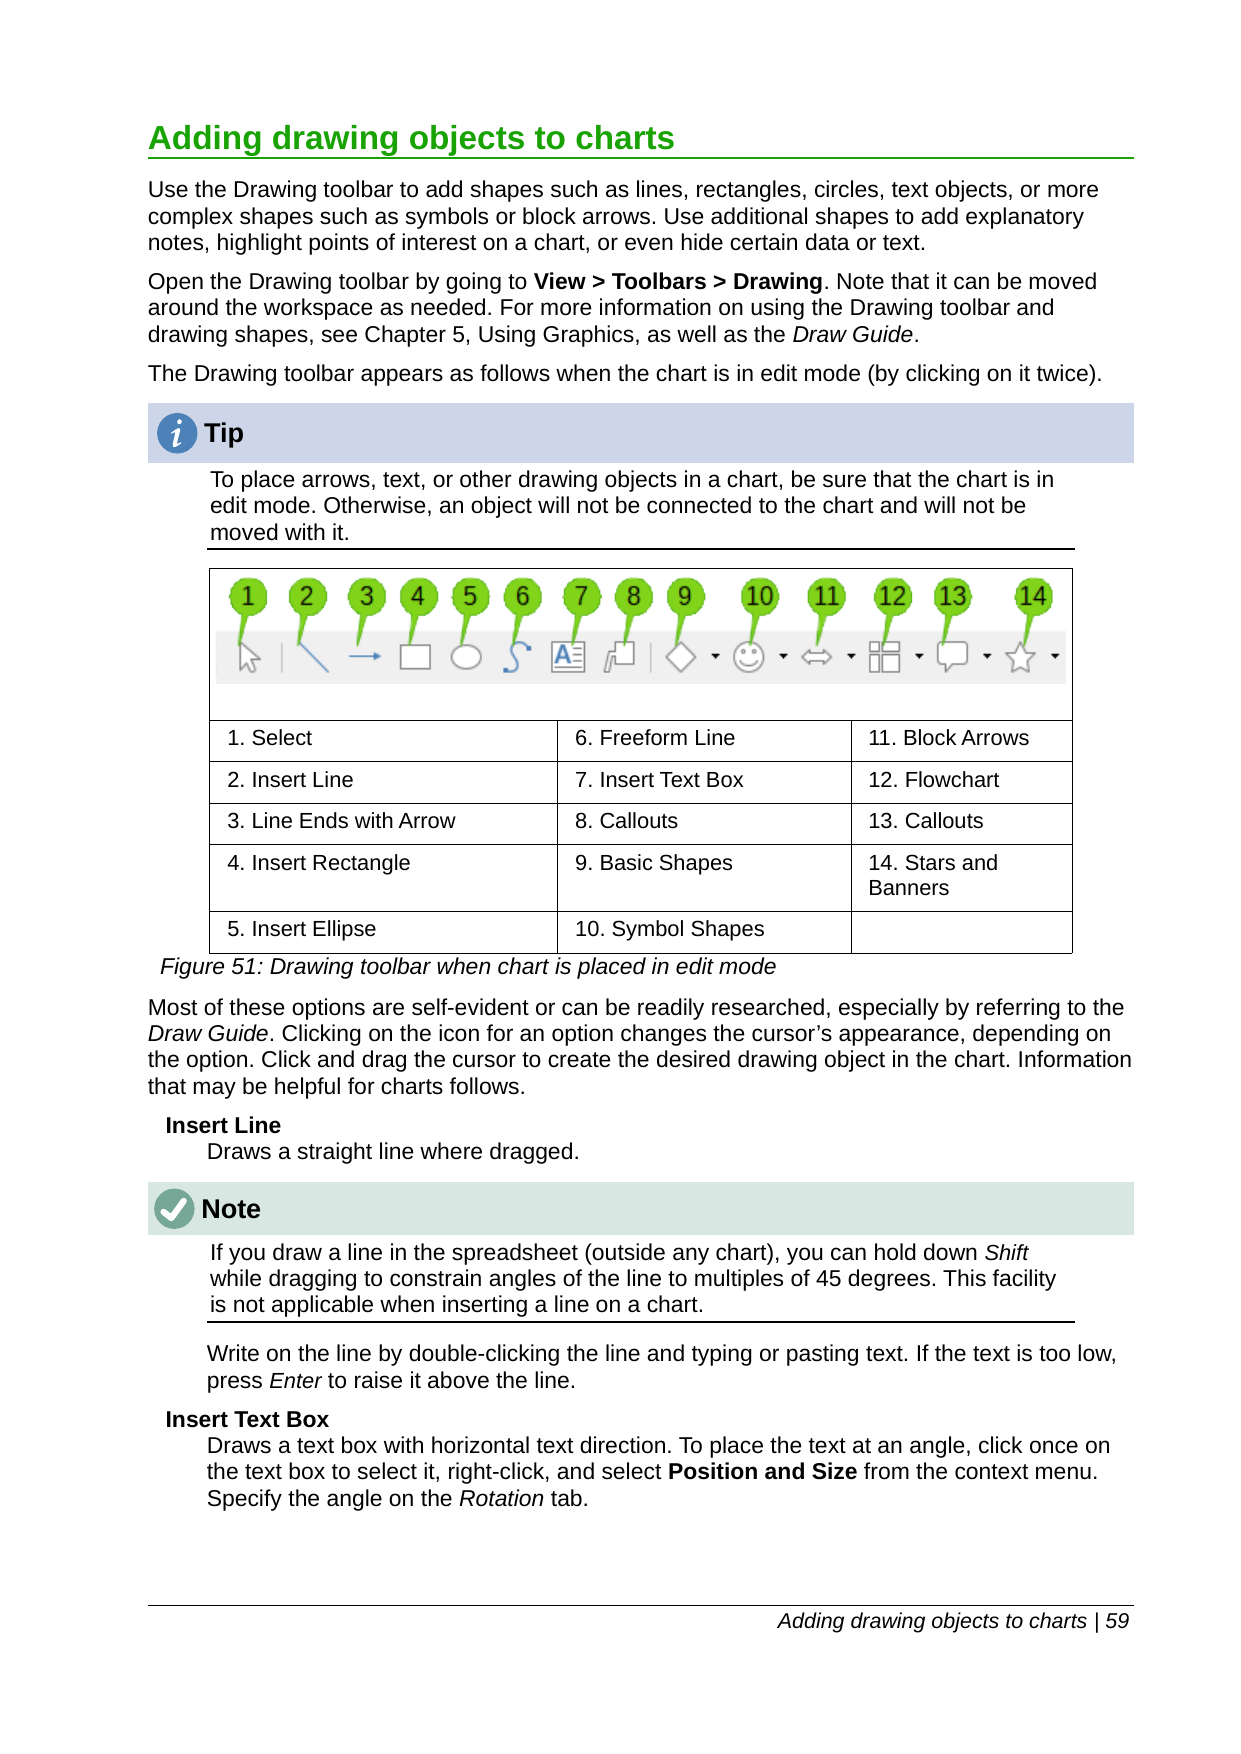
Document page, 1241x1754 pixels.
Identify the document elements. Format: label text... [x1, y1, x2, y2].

text If you draw a line in the spreadsheet (outside any chart), you can hold down Shift while dragging to constrain angles of the line to multiples of 45 degrees. This facility is not applicable when inserting a line on a chart. [207, 1235, 1075, 1321]
text Most of these options are self-evident or can be readily researched, especially by referring to the Draw Guide. Clicking on the icon for an option changes the cursor’s appearance, depending on the option. Click and drag the cursor to create the desired drawing object in the chart. Information that may be helpful for charts follows. [148, 994, 1134, 1099]
text Insert Text Box [165, 1406, 1134, 1432]
table_cell 7. Insert Text Box [558, 762, 851, 802]
table_cell 11. Block Arrows [852, 721, 1072, 761]
picture [215, 577, 1067, 684]
text Figure 51: Drawing toolbar when chart is placed in edit mode [160, 953, 1122, 979]
text Write on the line by double-clicking the line and typing or pasting text. If the text is too low, press Enter to raise it above the line. [207, 1340, 1134, 1393]
table_cell 10. Symbol Shapes [558, 912, 851, 953]
subtitle Note [148, 1182, 1134, 1235]
text To place arrows, text, or other drawing objects in a chart, be sure that the chart is in edit mode. Otherwise, an object will not be connected to the chart and will not be moved with it. [207, 463, 1075, 548]
table_cell 2. Insert Line [210, 762, 557, 802]
table_cell 8. Callouts [558, 804, 851, 844]
table_cell 5. Insert Ellipse [210, 912, 557, 953]
table_cell 1. Select [210, 721, 557, 761]
table_cell [852, 912, 1072, 953]
table_cell 3. Line Ends with Arrow [210, 804, 557, 844]
table_header [210, 569, 1072, 577]
table_cell 14. Stars and Banners [852, 845, 1072, 911]
text Draws a straight line where dragged. [207, 1138, 1134, 1164]
table_cell 6. Freeform Line [558, 721, 851, 761]
table_header [210, 578, 1072, 719]
subtitle Tip [148, 403, 1134, 463]
text Open the Drawing toolbar by going to View > Toolbars > Drawing. Note that it can be moved around the workspace as needed. For more information on using the Drawing toolbar and drawing shapes, see Chapter 5, Using Graphics, as well as the Draw Guide. [148, 268, 1134, 347]
table_cell 4. Insert Rectangle [210, 845, 557, 911]
text The Drawing toolbar appears as follows when the chart is in edit mode (by clicking on it twice). [148, 359, 1134, 386]
text Insert Line [165, 1112, 1134, 1138]
table_cell 12. Flowchart [852, 762, 1072, 802]
table_cell 9. Basic Shapes [558, 845, 851, 911]
subtitle Adding drawing objects to charts [148, 118, 1134, 157]
table_cell 13. Callouts [852, 804, 1072, 844]
text Draws a text box with horizontal text direction. To place the text at an angle, click once on the text box to select it, right-click, and select Position and Size from the context menu. Specify the angle on the Rotation tab. [207, 1432, 1134, 1511]
text Use the Drawing toolbar to add shapes such as lines, rectangles, circles, text objects, or more complex shapes such as symbols or block arrows. Use additional shapes to add explanatory notes, highlight points of interest on a chart, or even hide certain data or text. [148, 176, 1134, 255]
